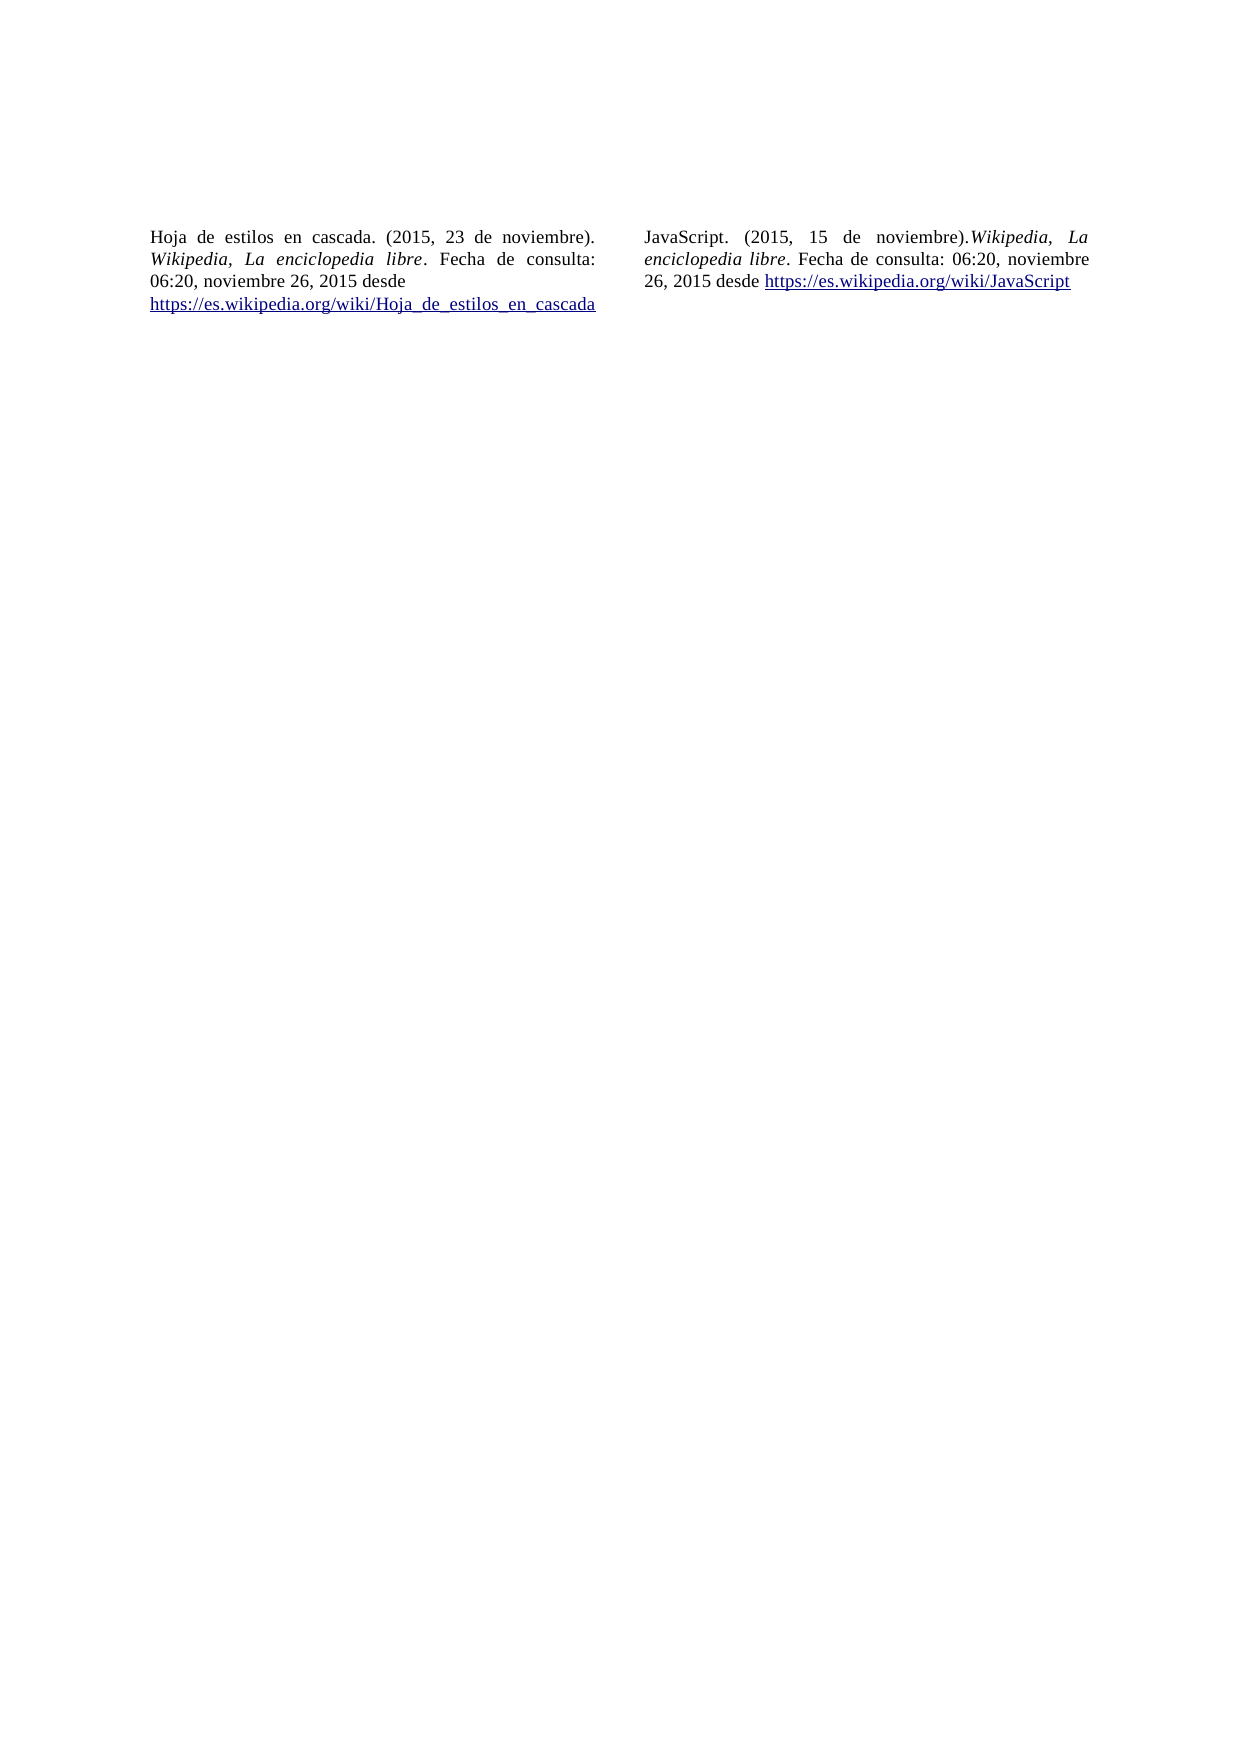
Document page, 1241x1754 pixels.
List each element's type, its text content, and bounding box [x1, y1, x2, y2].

text JavaScript. (2015, 15 de noviembre).Wikipedia, La enciclopedia libre. Fecha de consulta: 06:20, noviembre 26, 2015 desde https://es.wikipedia.org/wiki/JavaScript [644, 226, 1090, 292]
text https://es.wikipedia.org/wiki/Hoja_de_estilos_en_cascada [150, 292, 596, 311]
text Hoja de estilos en cascada. (2015, 23 de noviembre). Wikipedia, La enciclopedia libre. Fecha de consulta: 06:20, noviembre 26, 2015 desde [150, 226, 596, 292]
